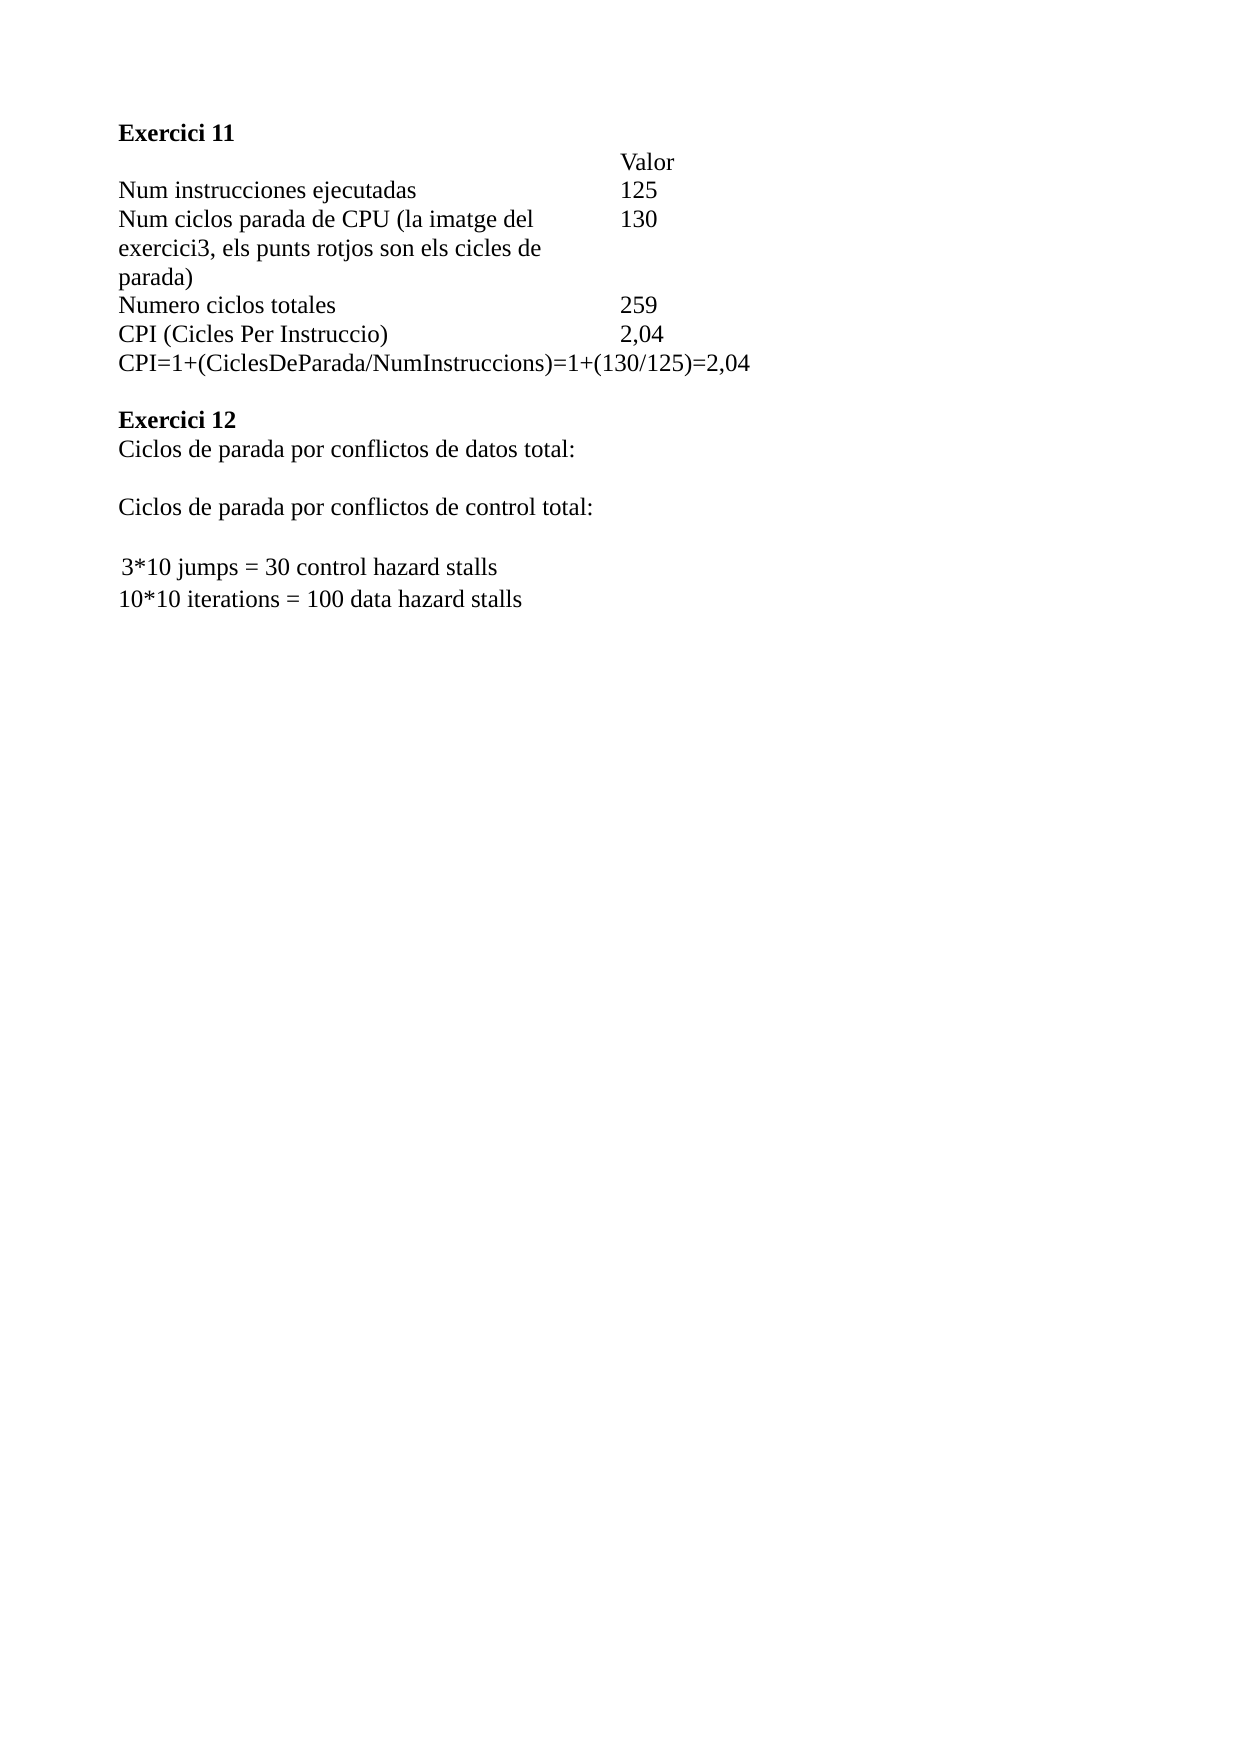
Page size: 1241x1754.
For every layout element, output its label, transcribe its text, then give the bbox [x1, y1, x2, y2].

table_cell 259 [620, 291, 1122, 319]
text Exercici 11 [118, 118, 1122, 147]
table_cell 2,04 [620, 319, 1122, 348]
text CPI=1+(CiclesDeParada/NumInstruccions)=1+(130/125)=2,04 [118, 348, 1122, 377]
text Exercici 12 [118, 406, 1122, 434]
table_header 3*10 jumps = 30 control hazard stalls [118, 549, 510, 584]
table_cell Num instrucciones ejecutadas [118, 176, 620, 204]
table_cell 125 [620, 176, 1122, 204]
table_cell Numero ciclos totales [118, 291, 620, 319]
text 10*10 iterations = 100 data hazard stalls [118, 584, 1122, 613]
table_cell CPI (Cicles Per Instruccio) [118, 319, 620, 348]
text Ciclos de parada por conflictos de datos total: [118, 434, 1122, 463]
table_header Valor [620, 147, 1122, 176]
table_header [118, 147, 620, 176]
table_cell 130 [620, 204, 1122, 291]
table_cell Num ciclos parada de CPU (la imatge del exercici3, els punts rotjos son els cicles de parada) [118, 204, 620, 291]
text Ciclos de parada por conflictos de control total: [118, 492, 1122, 521]
